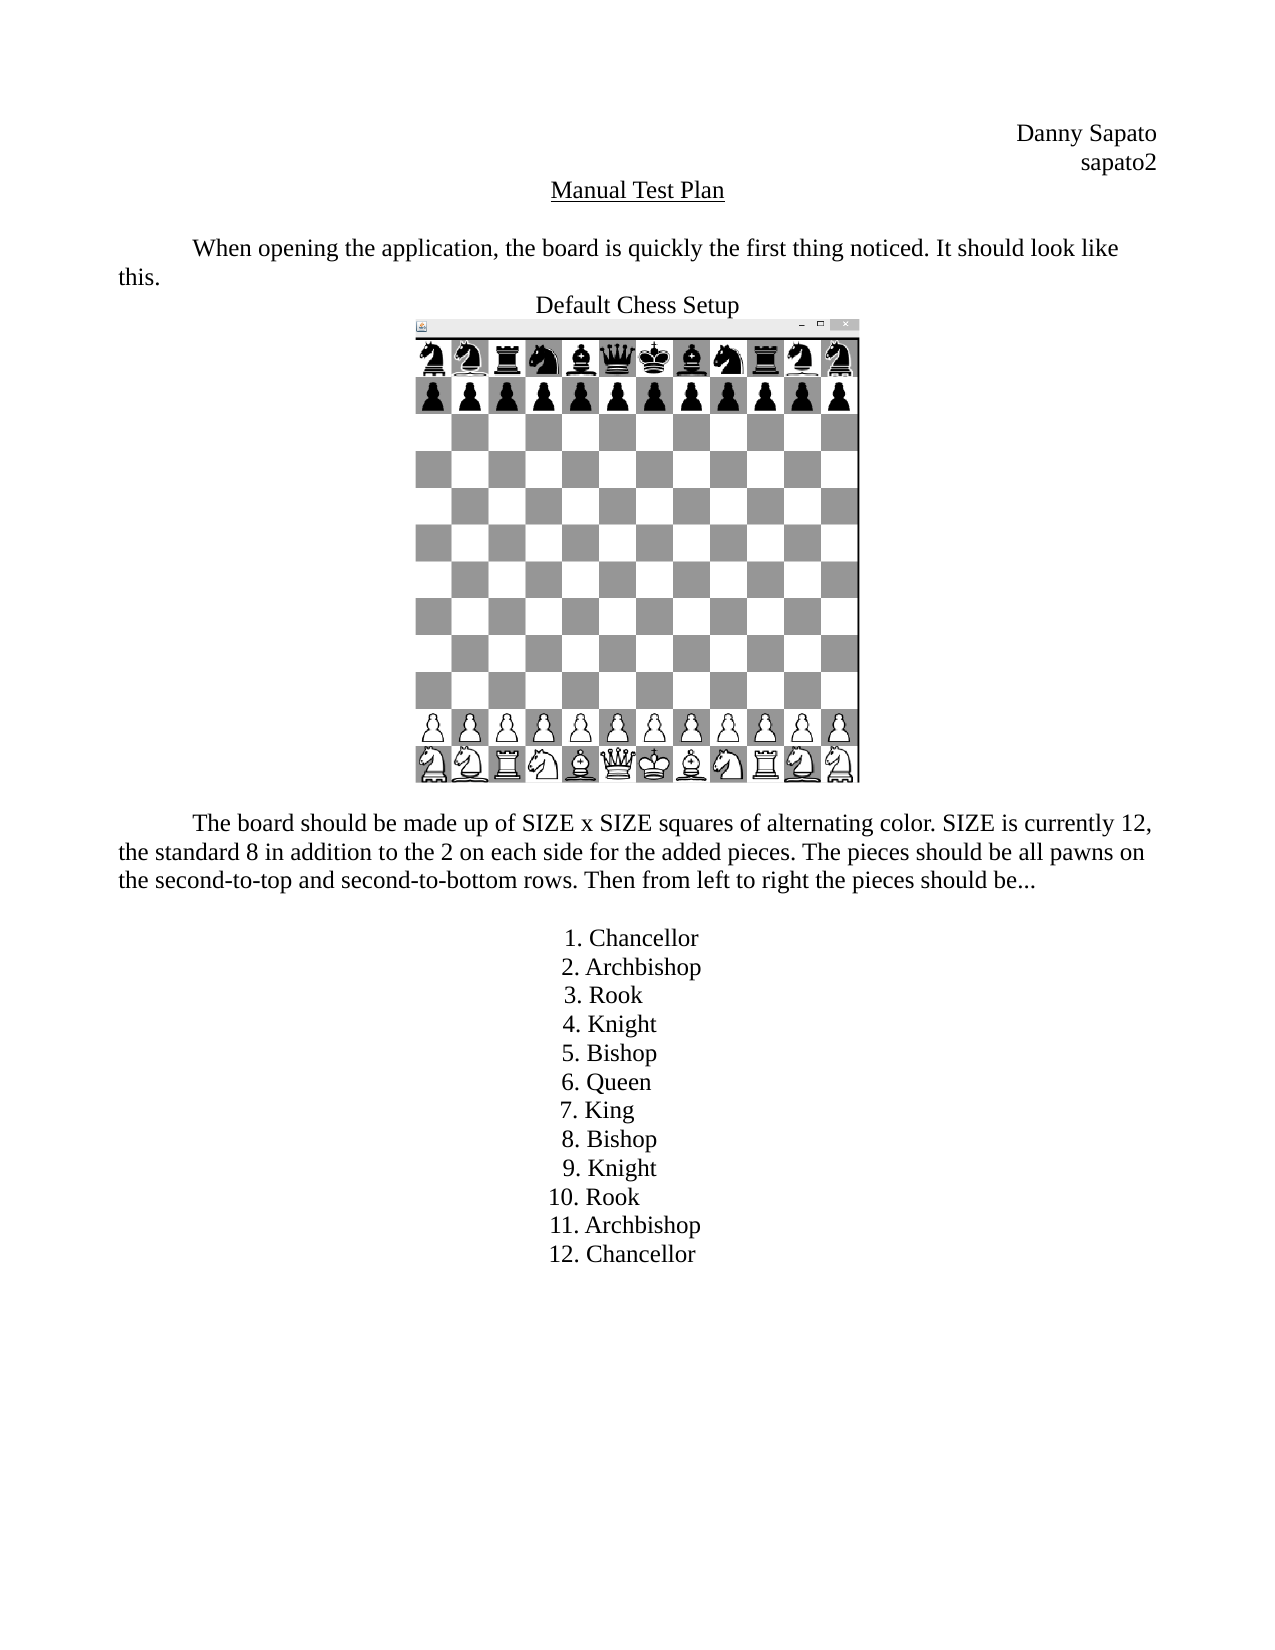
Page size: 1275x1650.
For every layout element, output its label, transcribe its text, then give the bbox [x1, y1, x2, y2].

text When opening the application, the board is quickly the first thing noticed. It should look like this. [118, 233, 1157, 291]
text The board should be made up of SIZE x SIZE squares of alternating color. SIZE is currently 12, the standard 8 in addition to the 2 on each side for the added pieces. The pieces should be all pawns on the second-to-top and second-to-bottom rows. Then from left to right the pieces should be... [118, 808, 1157, 894]
text 9. Knight [118, 1153, 1157, 1182]
text 11. Archbishop [118, 1211, 1157, 1239]
text 1. Chancellor [118, 923, 1157, 952]
text 12. Chancellor [118, 1239, 1157, 1268]
picture [415, 319, 860, 783]
text Default Chess Setup [118, 291, 1157, 319]
text 4. Knight [118, 1009, 1157, 1038]
text Manual Test Plan [118, 176, 1157, 204]
text 3. Rook [118, 981, 1157, 1009]
text 10. Rook [118, 1182, 1157, 1211]
text 7. King [118, 1096, 1157, 1124]
text 5. Bishop [118, 1038, 1157, 1067]
text sapato2 [118, 147, 1157, 176]
text 6. Queen [118, 1067, 1157, 1096]
text Danny Sapato [118, 118, 1157, 147]
text 2. Archbishop [118, 952, 1157, 981]
text 8. Bishop [118, 1124, 1157, 1153]
